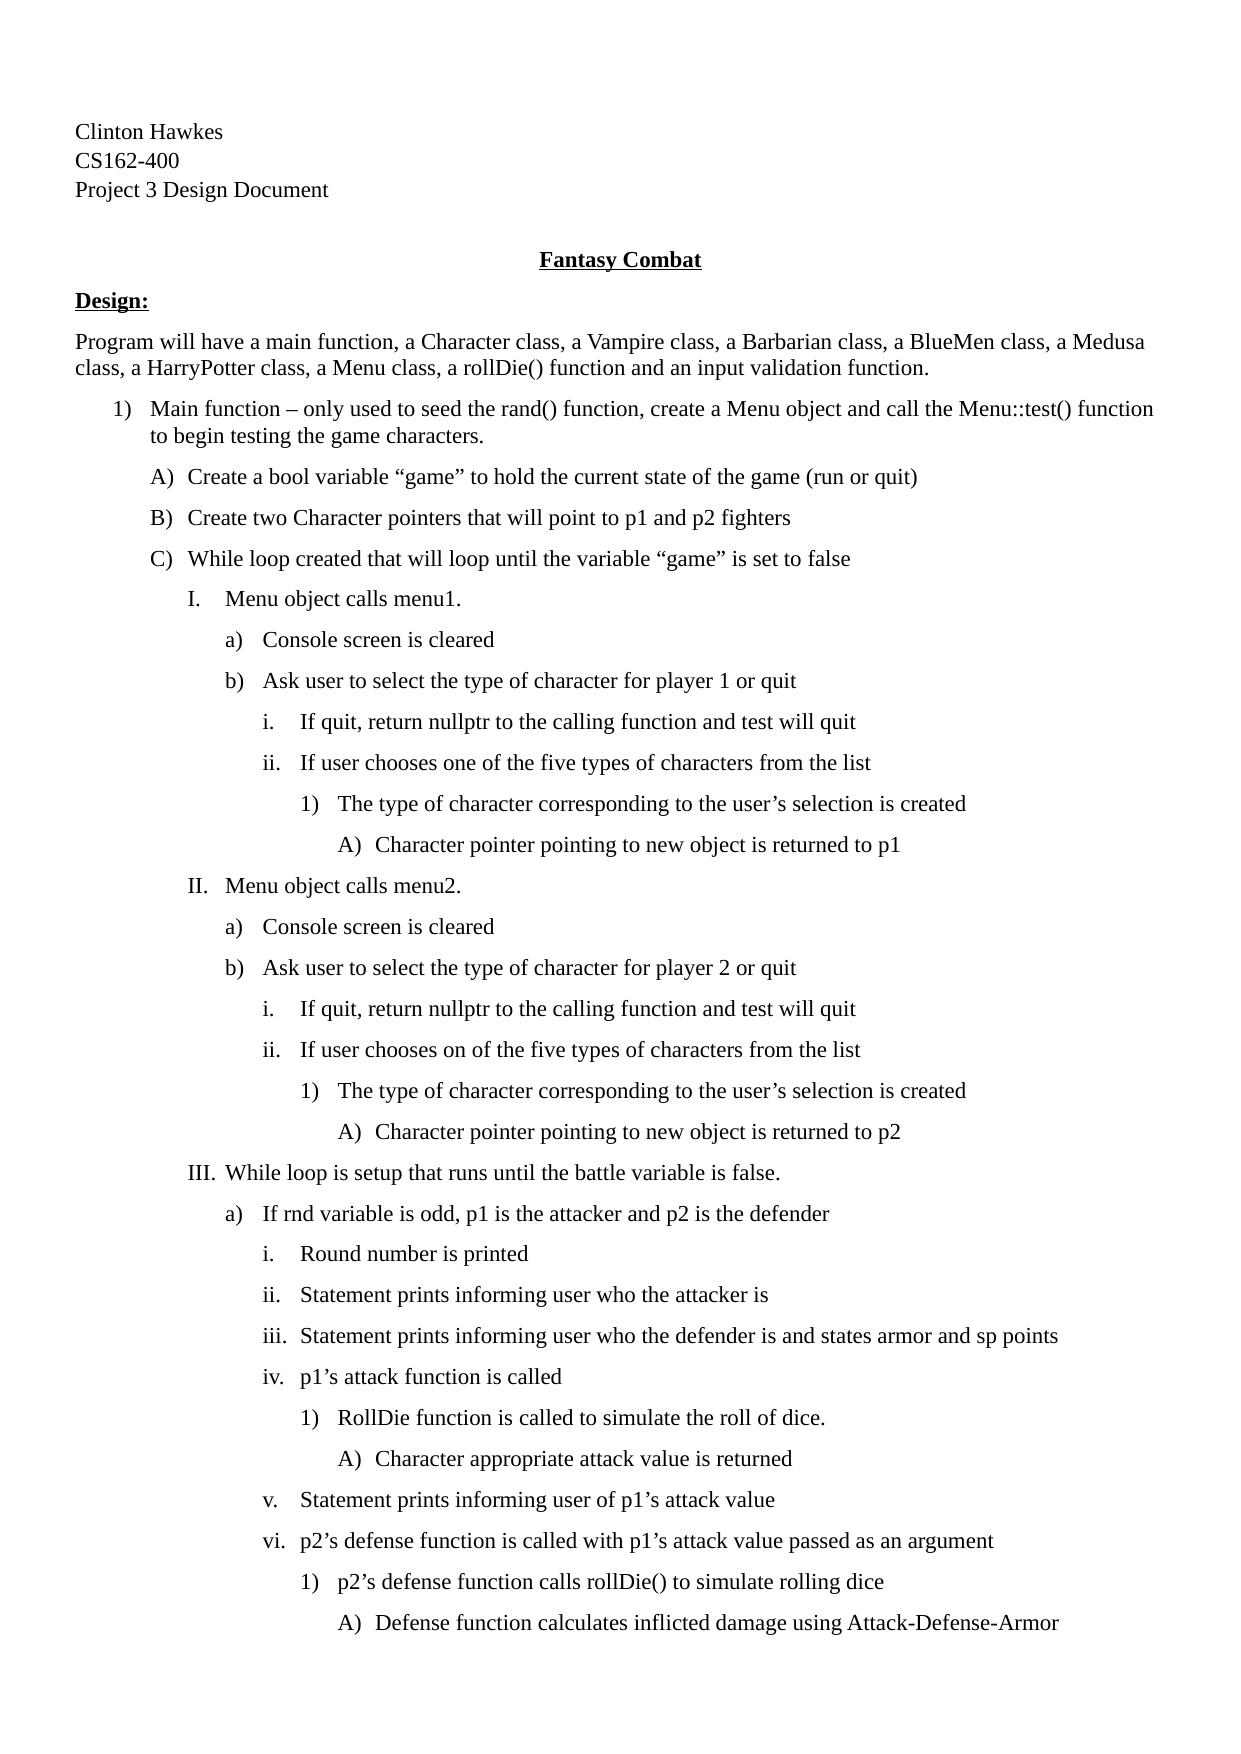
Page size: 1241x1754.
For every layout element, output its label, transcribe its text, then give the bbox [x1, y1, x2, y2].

list Main function – only used to seed the rand() function, create a Menu object and call the Menu::test() function to begin testing the game characters. [112, 395, 1166, 448]
list Statement prints informing user of p1’s attack value [262, 1486, 1166, 1512]
list Console screen is cleared [225, 913, 1166, 939]
list If rnd variable is odd, p1 is the attacker and p2 is the defender [225, 1199, 1166, 1226]
text Design: [75, 287, 1166, 313]
list p2’s defense function is called with p1’s attack value passed as an argument [262, 1527, 1166, 1553]
list If quit, return nullptr to the calling function and test will quit [262, 995, 1166, 1021]
list Menu object calls menu2. [187, 872, 1166, 898]
list While loop is setup that runs until the battle variable is false. [187, 1159, 1166, 1185]
list Create a bool variable “game” to hold the current state of the game (run or quit) [150, 463, 1166, 489]
list Console screen is cleared [225, 626, 1166, 653]
list Statement prints informing user who the defender is and states armor and sp points [262, 1322, 1166, 1349]
list Character pointer pointing to new object is returned to p2 [337, 1118, 1166, 1144]
list While loop created that will loop until the variable “game” is set to false [150, 544, 1166, 571]
text Fantasy Combat [75, 246, 1166, 273]
list If user chooses one of the five types of characters from the list [262, 749, 1166, 776]
list Ask user to select the type of character for player 2 or quit [225, 954, 1166, 980]
text CS162-400 [75, 147, 1166, 173]
list If user chooses on of the five types of characters from the list [262, 1036, 1166, 1062]
list Character appropriate attack value is returned [337, 1445, 1166, 1472]
list Ask user to select the type of character for player 1 or quit [225, 667, 1166, 694]
text Clinton Hawkes [75, 118, 1166, 144]
list The type of character corresponding to the user’s selection is created [300, 1077, 1166, 1103]
list If quit, return nullptr to the calling function and test will quit [262, 708, 1166, 735]
list Defense function calculates inflicted damage using Attack-Defense-Armor [337, 1609, 1166, 1635]
list RollDie function is called to simulate the roll of dice. [300, 1404, 1166, 1431]
list p2’s defense function calls rollDie() to simulate rolling dice [300, 1568, 1166, 1594]
list Round number is printed [262, 1241, 1166, 1267]
list Create two Character pointers that will point to p1 and p2 fighters [150, 504, 1166, 530]
text Project 3 Design Document [75, 176, 1166, 203]
list p1’s attack function is called [262, 1363, 1166, 1390]
list Character pointer pointing to new object is returned to p1 [337, 831, 1166, 857]
list Menu object calls menu1. [187, 586, 1166, 612]
list The type of character corresponding to the user’s selection is created [300, 790, 1166, 817]
list Statement prints informing user who the attacker is [262, 1281, 1166, 1308]
text Program will have a main function, a Character class, a Vampire class, a Barbarian class, a BlueMen class, a Medusa class, a HarryPotter class, a Menu class, a rollDie() function and an input validation function. [75, 328, 1166, 381]
